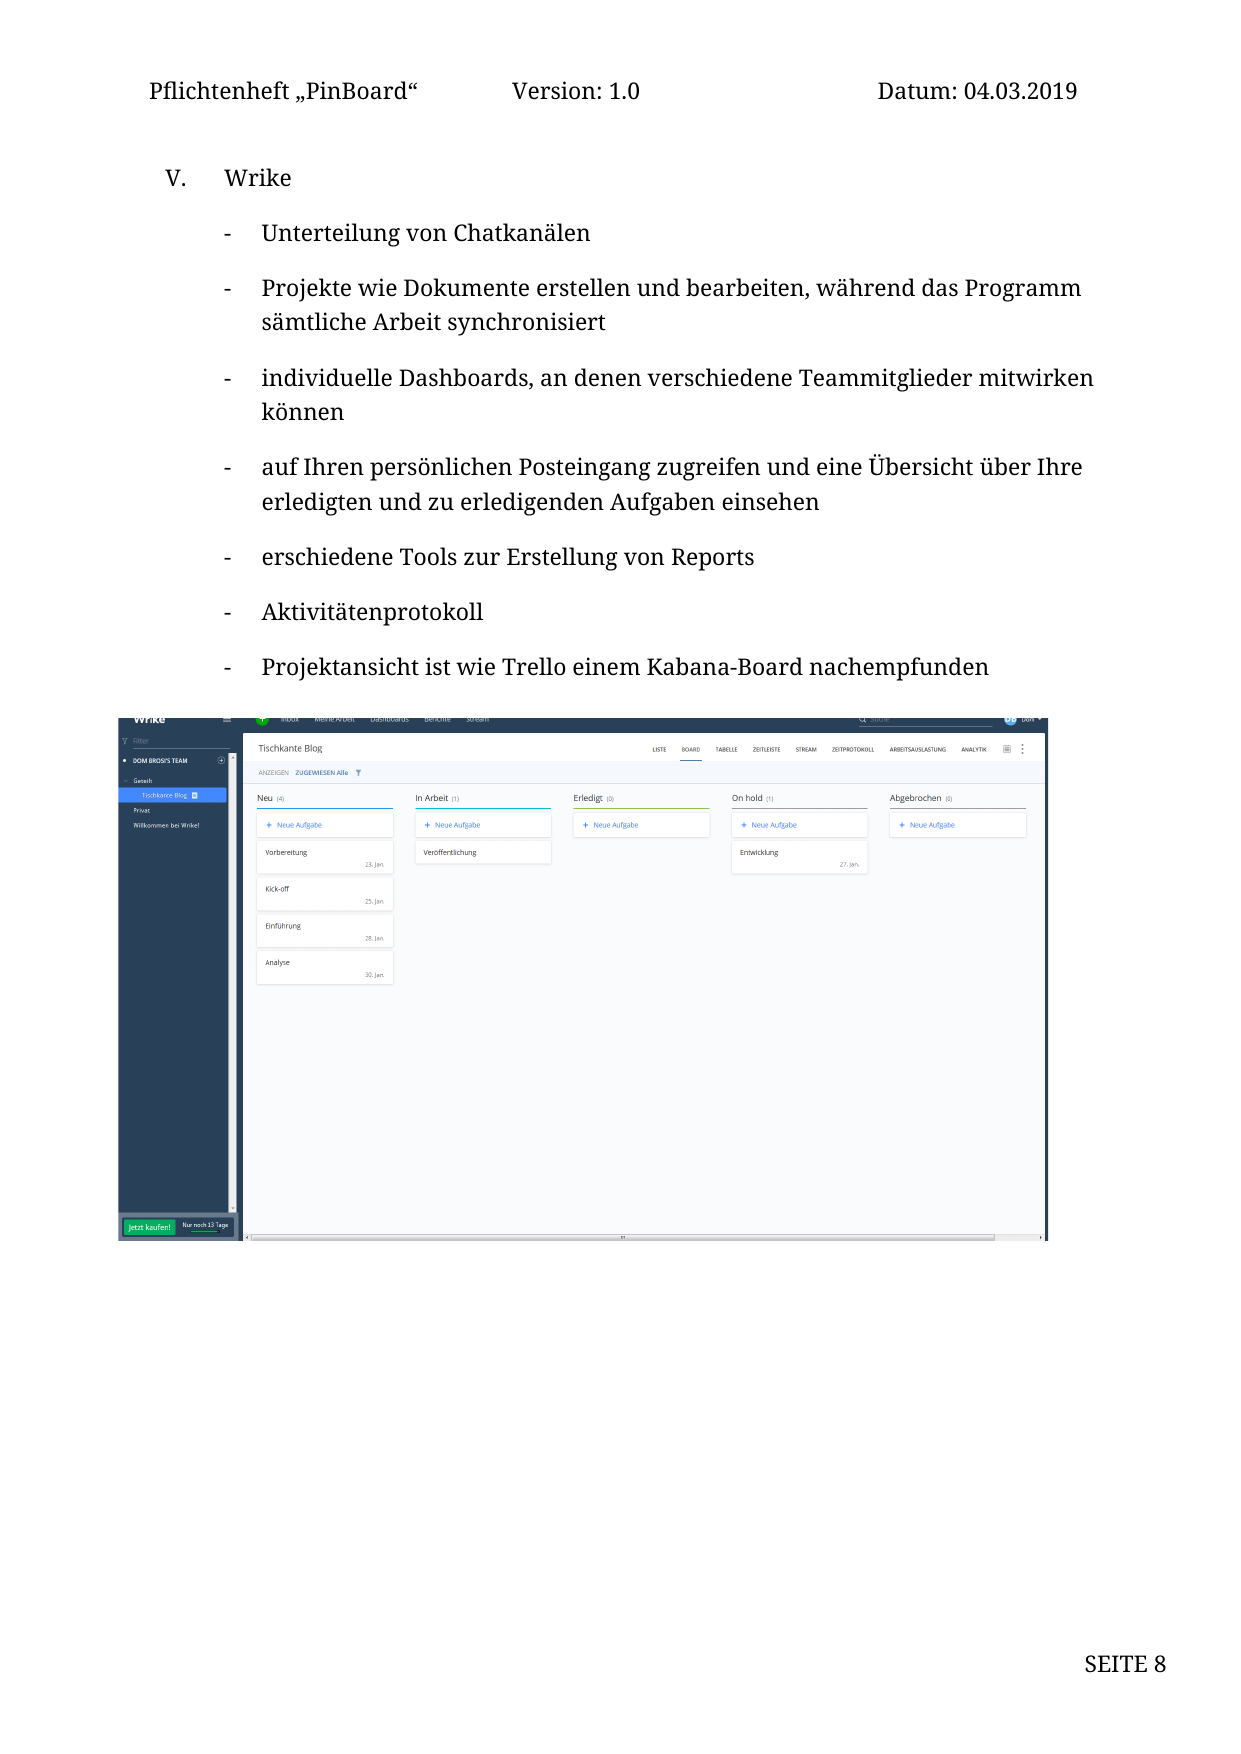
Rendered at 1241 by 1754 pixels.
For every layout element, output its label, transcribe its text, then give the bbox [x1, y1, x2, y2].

list auf Ihren persönlichen Posteingang zugreifen und eine Übersicht über Ihre erledigten und zu erledigenden Aufgaben einsehen [224, 451, 1166, 517]
list individuelle Dashboards, an denen verschiedene Teammitglieder mitwirken können [224, 361, 1166, 427]
list Unterteilung von Chatkanälen [224, 217, 1166, 248]
picture [118, 718, 1049, 1241]
list Aktivitätenprotokoll [224, 596, 1166, 627]
list Projektansicht ist wie Trello einem Kabana-Board nachempfunden [224, 651, 1166, 682]
list erschiedene Tools zur Erstellung von Reports [224, 541, 1166, 572]
list Projekte wie Dokumente erstellen und bearbeiten, während das Programm sämtliche Arbeit synchronisiert [224, 272, 1166, 337]
list Wrike [186, 161, 1166, 193]
